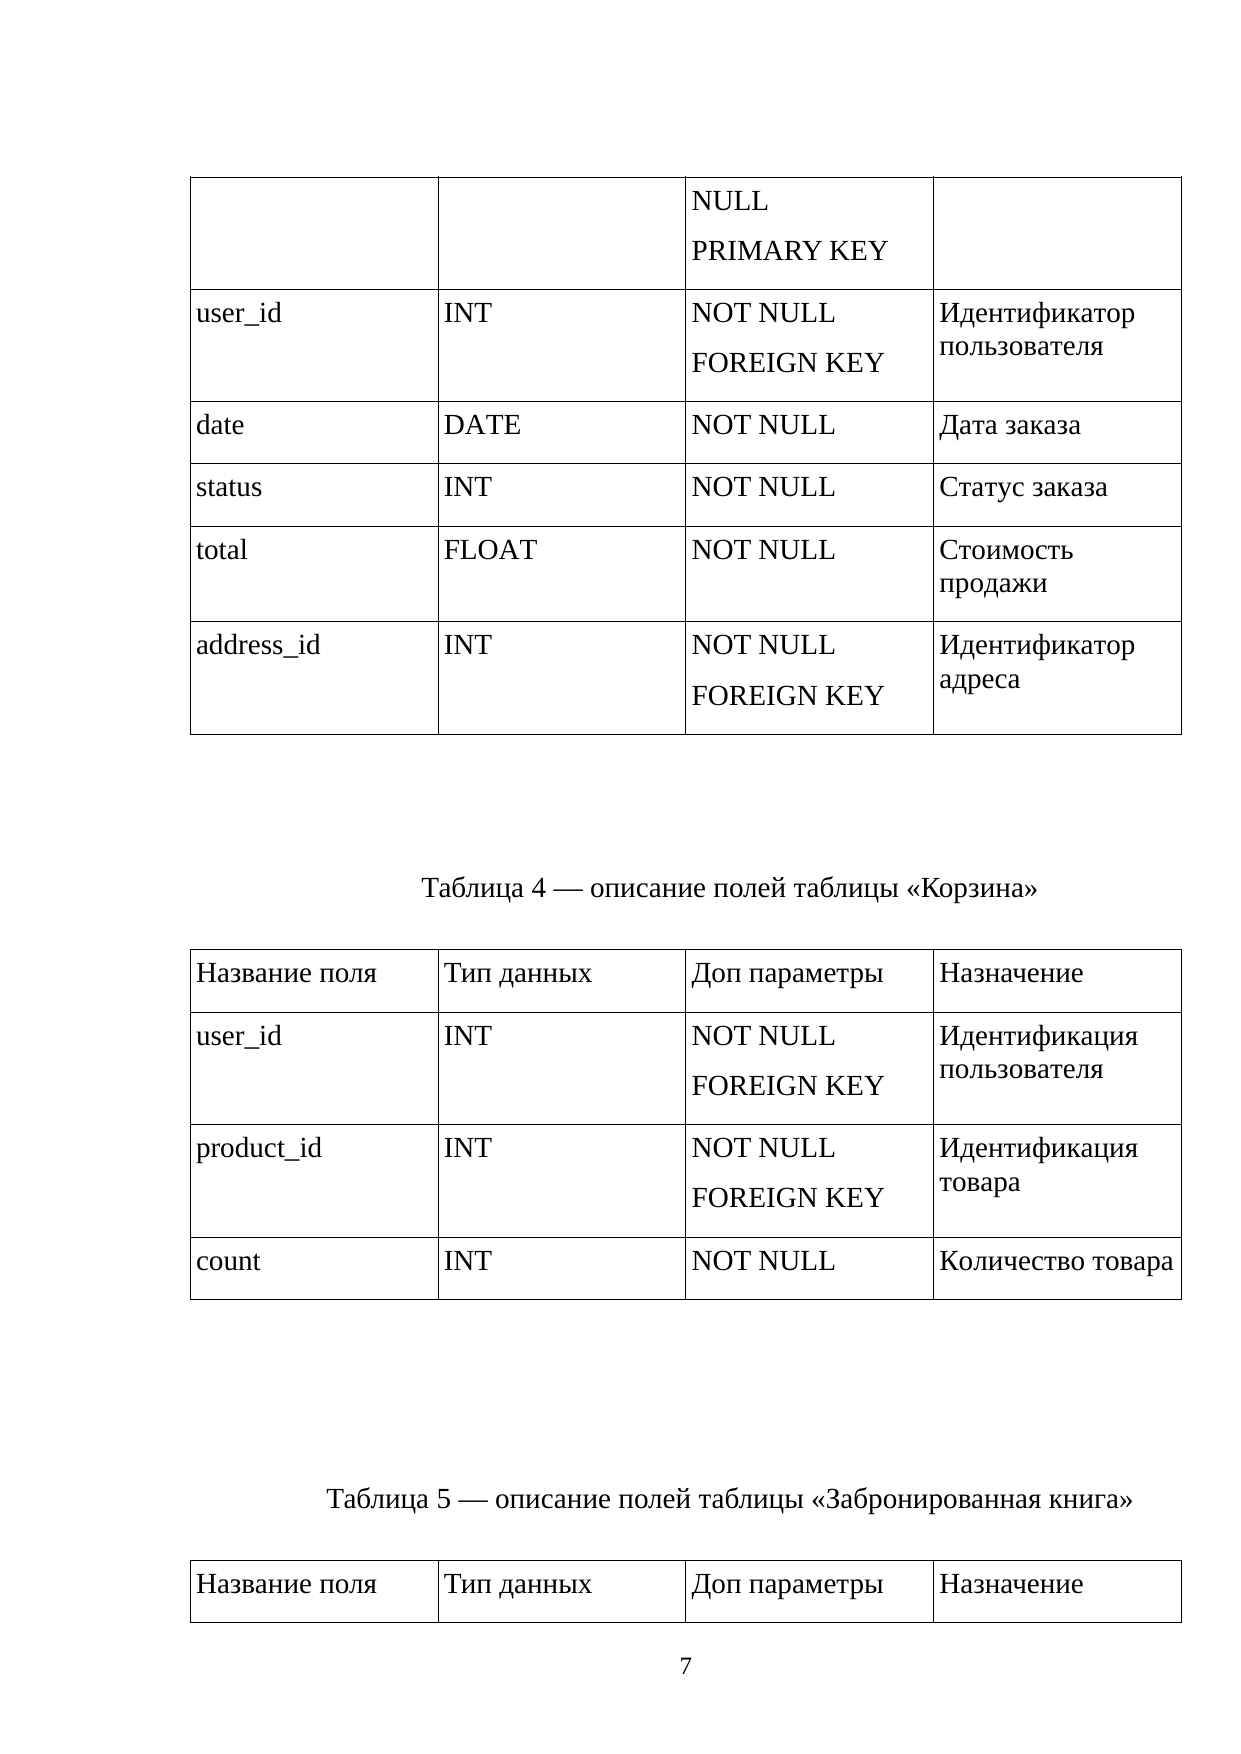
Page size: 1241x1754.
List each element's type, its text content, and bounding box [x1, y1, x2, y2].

table_cell [191, 178, 438, 289]
table_header Название поля [191, 950, 438, 1012]
table_cell INT [439, 290, 685, 401]
table_cell NOT NULL FOREIGN KEY [686, 1013, 933, 1124]
table_cell address_id [191, 622, 438, 734]
table_header Тип данных [439, 950, 685, 1012]
table_cell NOT NULL [686, 1238, 933, 1298]
table_cell user_id [191, 290, 438, 401]
table_cell INT [439, 1238, 685, 1298]
table_cell [934, 178, 1181, 289]
table_cell NOT NULL [686, 402, 933, 463]
table_cell date [191, 402, 438, 463]
table_cell Идентификатор адреса [934, 622, 1181, 734]
table_cell [439, 178, 685, 289]
table_cell NOT NULL FOREIGN KEY [686, 1125, 933, 1236]
table_cell Дата заказа [934, 402, 1181, 463]
table_cell Стоимость продажи [934, 527, 1181, 621]
table_cell NOT NULL [686, 464, 933, 526]
table_cell DATE [439, 402, 685, 463]
table_cell Количество товара [934, 1238, 1181, 1298]
table_cell Идентификация товара [934, 1125, 1181, 1236]
table_cell Идентификатор пользователя [934, 290, 1181, 401]
table_cell NOT NULL [686, 527, 933, 621]
table_cell INT [439, 1125, 685, 1236]
table_header Назначение [934, 950, 1181, 1012]
table_header Назначение [934, 1561, 1181, 1622]
table_header Тип данных [439, 1561, 685, 1622]
table_header Доп параметры [686, 1561, 933, 1622]
table_cell total [191, 527, 438, 621]
table_cell FLOAT [439, 527, 685, 621]
table_cell INT [439, 622, 685, 734]
table_cell product_id [191, 1125, 438, 1236]
table_cell NULL PRIMARY KEY [686, 178, 933, 289]
table_cell Идентификация пользователя [934, 1013, 1181, 1124]
table_header Доп параметры [686, 950, 933, 1012]
table_cell Статус заказа [934, 464, 1181, 526]
table_cell NOT NULL FOREIGN KEY [686, 622, 933, 734]
table_cell count [191, 1238, 438, 1298]
table_cell INT [439, 464, 685, 526]
table_header Название поля [191, 1561, 438, 1622]
text Таблица 4 — описание полей таблицы «Корзина» [190, 870, 1181, 904]
text Таблица 5 — описание полей таблицы «Забронированная книга» [190, 1481, 1181, 1514]
table_cell NOT NULL FOREIGN KEY [686, 290, 933, 401]
table_cell status [191, 464, 438, 526]
table_cell user_id [191, 1013, 438, 1124]
table_cell INT [439, 1013, 685, 1124]
